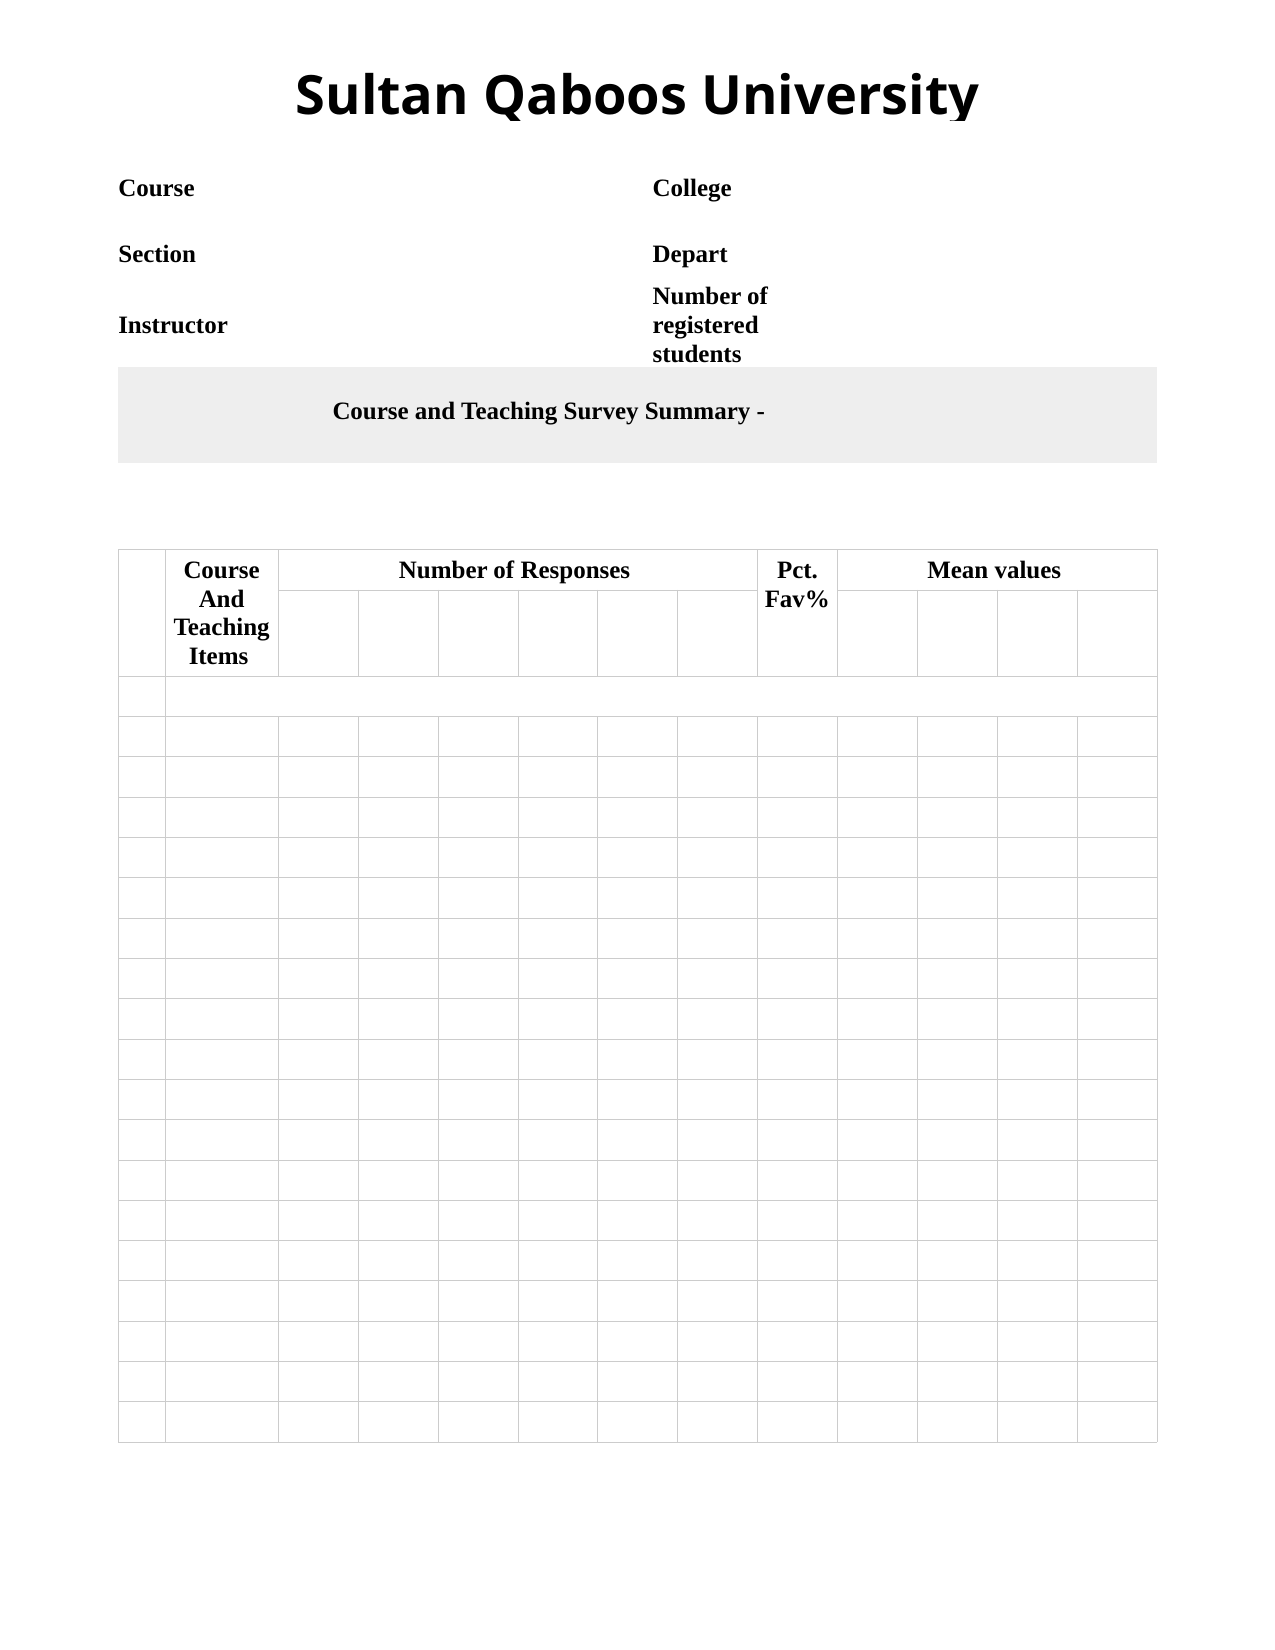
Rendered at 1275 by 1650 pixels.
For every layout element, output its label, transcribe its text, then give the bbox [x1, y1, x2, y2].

table_cell [758, 878, 837, 918]
table_cell [359, 838, 438, 877]
table_cell [279, 999, 358, 1038]
table_cell [166, 999, 278, 1038]
table_cell [918, 798, 997, 837]
table_cell [838, 838, 917, 877]
table_cell [838, 757, 917, 797]
table_cell [119, 919, 165, 958]
table_cell [678, 959, 757, 998]
table_cell [119, 717, 165, 756]
table_cell [998, 1120, 1077, 1159]
table_cell [519, 591, 597, 676]
table_cell [519, 1402, 597, 1442]
table_cell Number of registered students [653, 281, 802, 367]
table_cell [998, 798, 1077, 837]
table_cell [998, 1040, 1077, 1079]
table_cell [1078, 1322, 1157, 1361]
table_cell [918, 1362, 997, 1401]
table_cell [1078, 757, 1157, 797]
table_cell [678, 798, 757, 837]
table_cell [838, 919, 917, 958]
table_cell [758, 1161, 837, 1200]
table_cell [359, 757, 438, 797]
table_cell [166, 1241, 278, 1280]
table_cell [918, 878, 997, 918]
table_cell [519, 919, 597, 958]
table_cell [598, 1362, 677, 1401]
table_cell [359, 798, 438, 837]
table_cell [439, 1040, 518, 1079]
table_cell [439, 1161, 518, 1200]
table_cell [998, 757, 1077, 797]
table_cell [598, 1120, 677, 1159]
table_cell [439, 1080, 518, 1119]
table_cell [918, 1161, 997, 1200]
table_cell [838, 1281, 917, 1321]
table_cell [279, 1241, 358, 1280]
table_cell [758, 1402, 837, 1442]
table_cell [359, 1120, 438, 1159]
table_cell [758, 1241, 837, 1280]
table_cell [1078, 959, 1157, 998]
table_cell [998, 1402, 1077, 1442]
table_header [119, 550, 165, 676]
table_cell [1078, 1040, 1157, 1079]
table_cell [1078, 1241, 1157, 1280]
table_cell [998, 838, 1077, 877]
table_cell [998, 1322, 1077, 1361]
table_cell Section [118, 225, 240, 281]
table_cell [279, 878, 358, 918]
table_cell [758, 757, 837, 797]
table_cell [119, 1201, 165, 1240]
table_cell [359, 999, 438, 1038]
table_cell [279, 838, 358, 877]
table_cell [279, 798, 358, 837]
table_cell [758, 838, 837, 877]
table_cell [519, 1161, 597, 1200]
table_cell [166, 717, 278, 756]
table_cell Depart [653, 225, 802, 281]
table_cell [166, 1161, 278, 1200]
table_cell [918, 1080, 997, 1119]
table_cell [998, 1080, 1077, 1119]
table_cell [678, 919, 757, 958]
table_cell [838, 1402, 917, 1442]
table_cell [758, 1201, 837, 1240]
table_cell [918, 838, 997, 877]
table_cell [439, 999, 518, 1038]
table_cell [1078, 591, 1157, 676]
table_cell [678, 1040, 757, 1079]
table_cell [1078, 1281, 1157, 1321]
table_cell [119, 878, 165, 918]
table_cell [1078, 919, 1157, 958]
table_header [240, 150, 652, 225]
table_cell [998, 1241, 1077, 1280]
table_cell [166, 838, 278, 877]
table_cell [598, 591, 677, 676]
table_header Number of Responses [279, 550, 757, 589]
table_cell [758, 717, 837, 756]
table_cell [439, 1120, 518, 1159]
table_cell [119, 1362, 165, 1401]
table_cell [1078, 1362, 1157, 1401]
table_cell [279, 1120, 358, 1159]
table_cell [119, 1040, 165, 1079]
table_cell [439, 919, 518, 958]
table_cell [439, 798, 518, 837]
table_cell [598, 919, 677, 958]
table_cell [166, 919, 278, 958]
table_cell [359, 959, 438, 998]
table_cell [359, 1322, 438, 1361]
table_cell [998, 1201, 1077, 1240]
table_cell [519, 757, 597, 797]
table_cell [998, 591, 1077, 676]
table_cell [166, 757, 278, 797]
table_cell [279, 1362, 358, 1401]
table_cell [598, 1281, 677, 1321]
table_cell [119, 1161, 165, 1200]
table_cell [758, 919, 837, 958]
table_cell [439, 1322, 518, 1361]
table_cell [279, 1040, 358, 1079]
table_cell [918, 1201, 997, 1240]
table_cell [519, 1281, 597, 1321]
table_cell [918, 757, 997, 797]
table_cell [838, 1040, 917, 1079]
table_cell [918, 591, 997, 676]
table_cell [439, 1201, 518, 1240]
table_cell [279, 919, 358, 958]
table_cell [678, 1362, 757, 1401]
table_cell [166, 1120, 278, 1159]
table_cell [678, 1120, 757, 1159]
table_cell [166, 878, 278, 918]
table_cell [519, 878, 597, 918]
table_cell [119, 1281, 165, 1321]
table_cell [918, 959, 997, 998]
table_cell [279, 1201, 358, 1240]
table_cell [119, 959, 165, 998]
table_cell [998, 919, 1077, 958]
table_cell [918, 1281, 997, 1321]
table_cell [678, 878, 757, 918]
table_cell [439, 757, 518, 797]
table_cell [598, 959, 677, 998]
table_cell [1078, 1161, 1157, 1200]
table_cell [519, 1322, 597, 1361]
table_cell [918, 1040, 997, 1079]
table_cell [519, 838, 597, 877]
table_cell [598, 1201, 677, 1240]
table_cell [166, 959, 278, 998]
table_cell [359, 1040, 438, 1079]
table_cell [439, 1362, 518, 1401]
table_cell [838, 1322, 917, 1361]
table_cell [598, 717, 677, 756]
table_cell [119, 1120, 165, 1159]
table_cell [918, 717, 997, 756]
table_cell [678, 1322, 757, 1361]
table_cell [758, 798, 837, 837]
table_cell [279, 1281, 358, 1321]
table_cell [598, 838, 677, 877]
table_cell [758, 999, 837, 1038]
table_cell [359, 919, 438, 958]
table_cell [678, 717, 757, 756]
table_cell [119, 838, 165, 877]
table_cell [598, 1040, 677, 1079]
table_cell [439, 1241, 518, 1280]
table_cell [918, 999, 997, 1038]
table_cell [918, 1241, 997, 1280]
table_cell [838, 1161, 917, 1200]
table_cell [519, 959, 597, 998]
table_cell [166, 1080, 278, 1119]
table_cell [359, 1080, 438, 1119]
table_cell [678, 1201, 757, 1240]
table_cell [519, 1120, 597, 1159]
table_cell [838, 1362, 917, 1401]
table_cell [519, 1241, 597, 1280]
table_cell [678, 591, 757, 676]
table_cell [998, 1281, 1077, 1321]
table_cell [519, 717, 597, 756]
table_cell [758, 959, 837, 998]
table_cell [119, 1402, 165, 1442]
table_cell [359, 1402, 438, 1442]
table_cell [598, 1322, 677, 1361]
table_cell [439, 959, 518, 998]
table_cell [678, 1402, 757, 1442]
table_cell [119, 1241, 165, 1280]
table_cell [240, 281, 652, 367]
table_cell [519, 999, 597, 1038]
table_cell [758, 1362, 837, 1401]
table_cell [838, 717, 917, 756]
table_cell [359, 878, 438, 918]
table_cell [279, 1161, 358, 1200]
table_cell [1078, 717, 1157, 756]
table_cell [998, 959, 1077, 998]
table_cell [598, 878, 677, 918]
table_cell [439, 1281, 518, 1321]
table_cell [359, 1241, 438, 1280]
table_header Pct. Fav% [758, 550, 837, 676]
table_cell [119, 757, 165, 797]
table_cell [166, 1201, 278, 1240]
table_cell [918, 1322, 997, 1361]
table_cell [519, 1201, 597, 1240]
table_cell [240, 225, 652, 281]
table_cell [166, 798, 278, 837]
table_cell [758, 1040, 837, 1079]
table_cell [1078, 1402, 1157, 1442]
table_cell [1078, 838, 1157, 877]
table_cell [998, 1362, 1077, 1401]
table_cell [279, 1402, 358, 1442]
table_cell [166, 1040, 278, 1079]
table_cell [598, 1161, 677, 1200]
table_cell [803, 225, 1157, 281]
table_cell [758, 1281, 837, 1321]
table_cell [803, 281, 1157, 367]
table_cell [166, 677, 1157, 716]
table_cell [838, 1241, 917, 1280]
table_cell [439, 717, 518, 756]
table_cell [918, 1402, 997, 1442]
table_cell [678, 757, 757, 797]
table_cell [519, 1080, 597, 1119]
table_cell [918, 1120, 997, 1159]
table_cell [119, 1080, 165, 1119]
table_cell [279, 757, 358, 797]
table_cell [119, 677, 165, 716]
table_cell [359, 1362, 438, 1401]
table_cell [838, 959, 917, 998]
table_cell [678, 1241, 757, 1280]
table_cell [598, 757, 677, 797]
table_cell [359, 1201, 438, 1240]
table_cell [998, 878, 1077, 918]
table_cell [918, 919, 997, 958]
table_cell [1078, 1201, 1157, 1240]
table_cell [1078, 878, 1157, 918]
table_cell [166, 1362, 278, 1401]
table_cell Instructor [118, 281, 240, 367]
table_header Course [118, 150, 240, 225]
table_cell [598, 1080, 677, 1119]
table_cell [279, 591, 358, 676]
table_cell [998, 717, 1077, 756]
table_cell [166, 1322, 278, 1361]
table_cell [838, 1120, 917, 1159]
table_cell [678, 838, 757, 877]
table_cell [838, 591, 917, 676]
table_cell [998, 999, 1077, 1038]
table_cell [678, 1161, 757, 1200]
table_cell [439, 878, 518, 918]
table_cell [838, 1201, 917, 1240]
table_cell [359, 717, 438, 756]
table_cell [439, 838, 518, 877]
table_cell [598, 798, 677, 837]
table_cell [166, 1402, 278, 1442]
table_cell [166, 1281, 278, 1321]
table_cell [119, 1322, 165, 1361]
table_cell [758, 1080, 837, 1119]
table_cell [998, 1161, 1077, 1200]
table_cell [758, 1322, 837, 1361]
table_cell [838, 878, 917, 918]
table_cell [279, 1322, 358, 1361]
table_cell [119, 798, 165, 837]
table_cell [678, 999, 757, 1038]
table_cell [359, 1161, 438, 1200]
table_cell [838, 798, 917, 837]
table_cell [678, 1281, 757, 1321]
table_cell [519, 798, 597, 837]
table_cell [1078, 798, 1157, 837]
table_cell [678, 1080, 757, 1119]
table_cell [359, 591, 438, 676]
table_header Mean values [838, 550, 1157, 589]
table_header Course And Teaching Items [166, 550, 278, 676]
table_header College [653, 150, 802, 225]
table_cell [439, 1402, 518, 1442]
table_header [803, 150, 1157, 225]
table_cell [519, 1362, 597, 1401]
table_cell [359, 1281, 438, 1321]
table_cell [279, 959, 358, 998]
table_cell [838, 999, 917, 1038]
table_cell [598, 1241, 677, 1280]
table_cell [119, 999, 165, 1038]
table_cell [279, 1080, 358, 1119]
table_cell [758, 1120, 837, 1159]
table_cell [439, 591, 518, 676]
table_cell [1078, 1080, 1157, 1119]
table_cell [598, 1402, 677, 1442]
table_cell [598, 999, 677, 1038]
table_cell [279, 717, 358, 756]
table_cell [1078, 1120, 1157, 1159]
table_cell [838, 1080, 917, 1119]
table_cell [1078, 999, 1157, 1038]
table_cell [519, 1040, 597, 1079]
